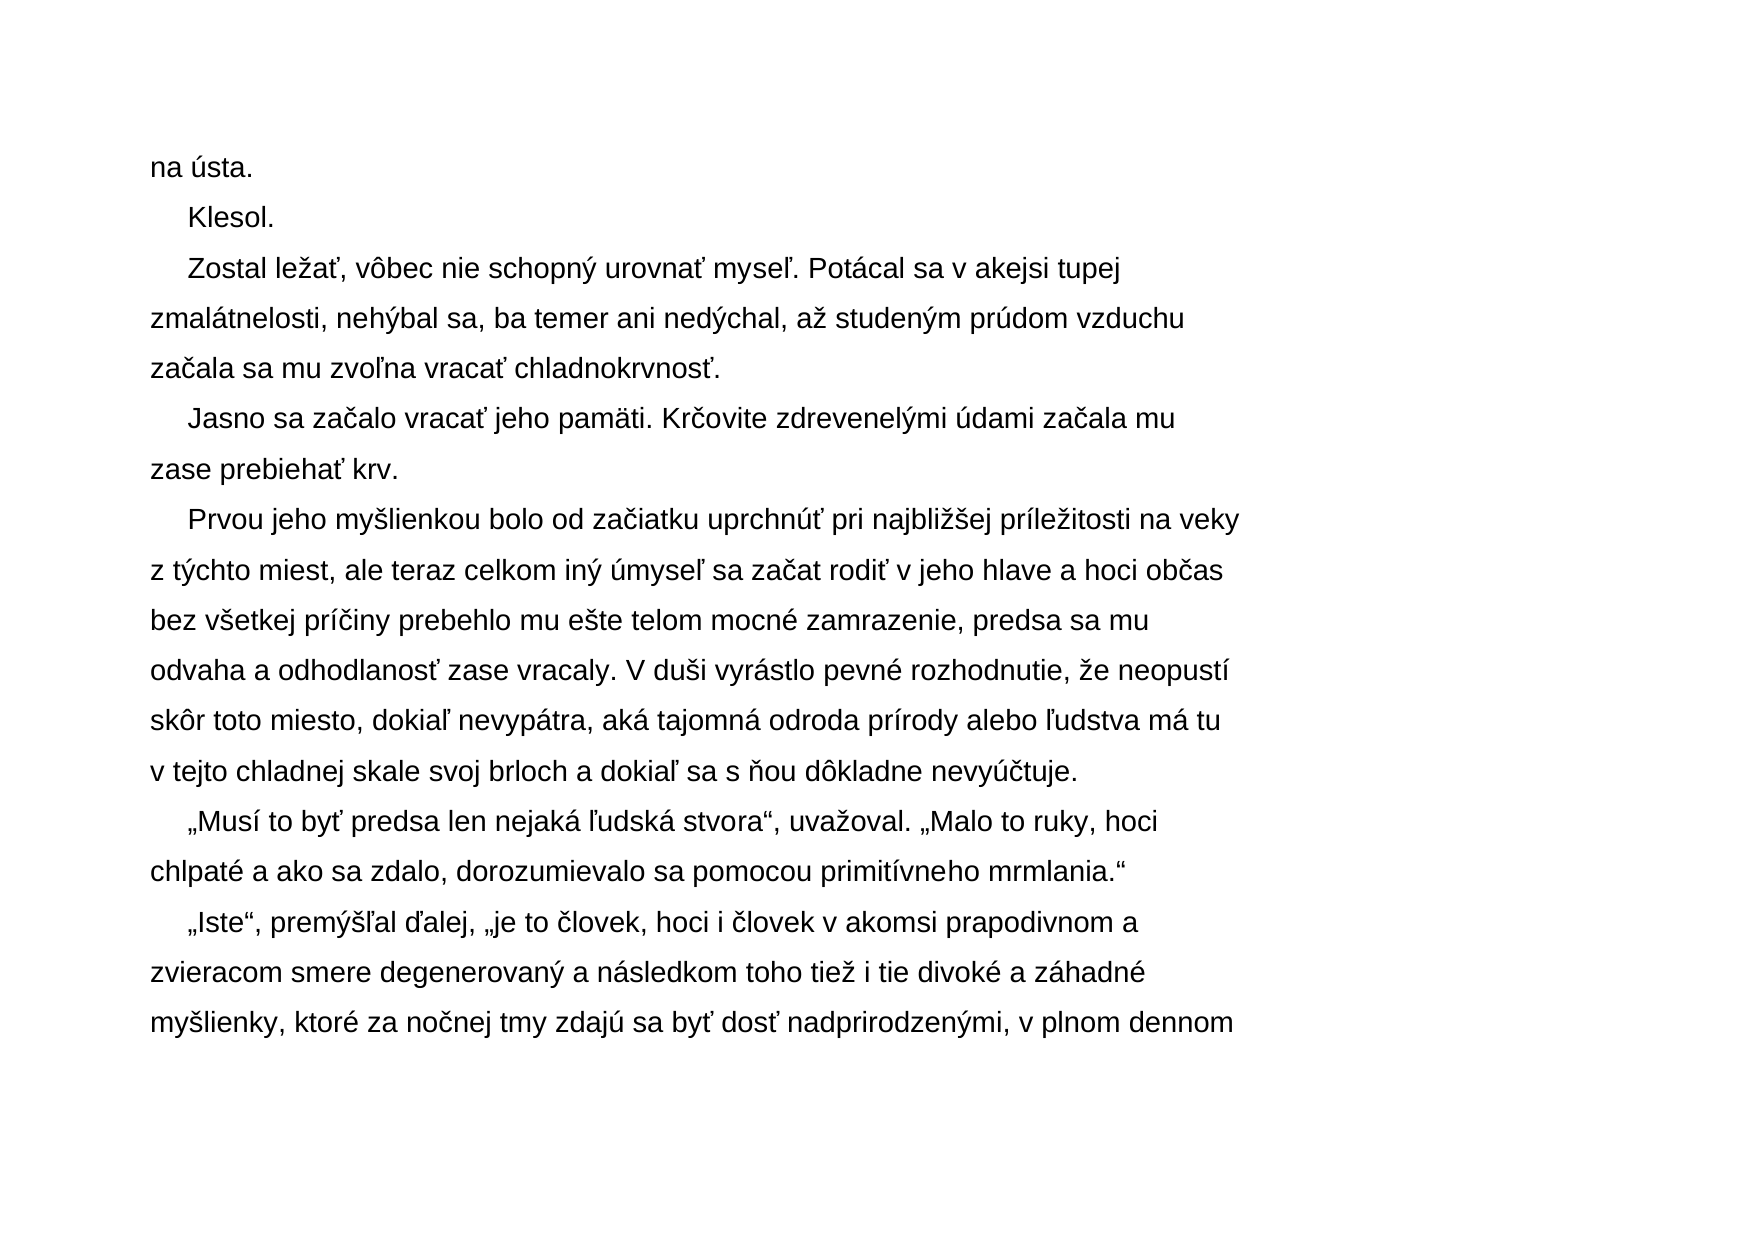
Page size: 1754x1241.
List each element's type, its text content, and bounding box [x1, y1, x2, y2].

text „Musí to byť predsa len nejaká ľudská stvo­ra“, uvažoval. „Malo to ruky, hoci chlpaté a ako sa zdalo, dorozumievalo sa pomocou primitívne­ho mrmlania.“ [150, 804, 1243, 888]
text „Iste“, premýšľal ďalej, „je to človek, hoci i človek v akomsi prapodivnom a zvieracom smere degenerovaný a následkom toho tiež i tie divoké a záhadné myšlienky, ktoré za nočnej tmy zdajú sa byť dosť nadprirodzenými, v plnom dennom [150, 905, 1243, 1039]
text Klesol. [150, 200, 1243, 234]
text Jasno sa začalo vracať jeho pamäti. Krčo­vite zdrevenelými údami začala mu zase prebie­hať krv. [150, 402, 1243, 485]
text Prvou jeho myšlienkou bolo od začiatku uprchnúť pri najbližšej príležitosti na veky z tých­to miest, ale teraz celkom iný úmyseľ sa začat rodiť v jeho hlave a hoci občas bez všetkej prí­činy prebehlo mu ešte telom mocné zamrazenie, predsa sa mu odvaha a odhodlanosť zase vracaly. V duši vyrástlo pevné rozhodnutie, že neopustí skôr toto miesto, dokiaľ nevypátra, aká tajomná odroda prírody alebo ľudstva má tu v tejto chlad­nej skale svoj brloch a dokiaľ sa s ňou dôkladne nevyúčtuje. [150, 502, 1243, 787]
text Zostal ležať, vôbec nie schopný urovnať my­seľ. Potácal sa v akejsi tupej zmalátnelosti, ne­hýbal sa, ba temer ani nedýchal, až studeným prúdom vzduchu začala sa mu zvoľna vracať chladnokrvnosť. [150, 251, 1243, 385]
text na ústa. [150, 150, 1243, 183]
